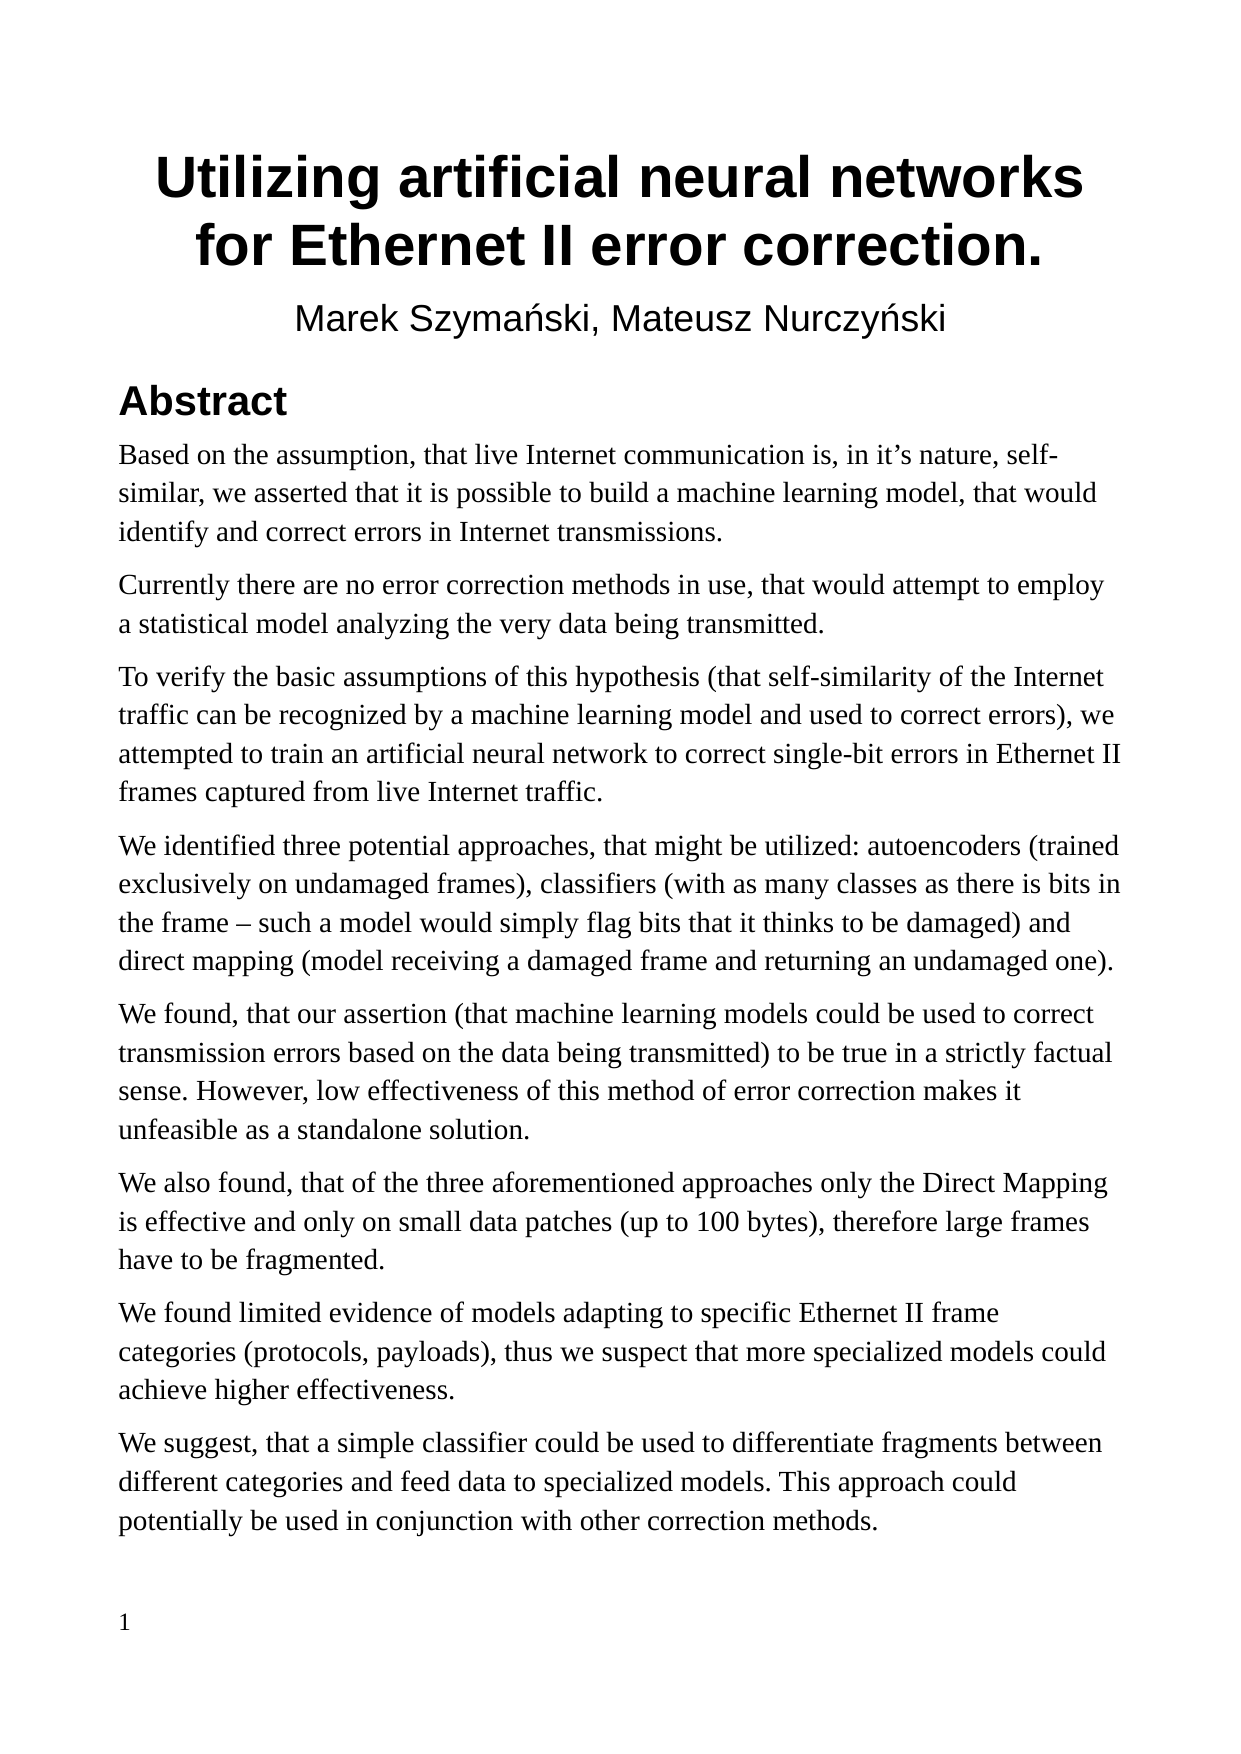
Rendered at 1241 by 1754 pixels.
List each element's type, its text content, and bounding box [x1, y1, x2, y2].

title Utilizing artificial neural networks for Ethernet II error correction. [118, 143, 1122, 277]
text Based on the assumption, that live Internet communication is, in it’s nature, self-similar, we asserted that it is possible to build a machine learning model, that would identify and correct errors in Internet transmissions. [118, 437, 1122, 548]
text We found limited evidence of models adapting to specific Ethernet II frame categories (protocols, payloads), thus we suspect that more specialized models could achieve higher effectiveness. [118, 1295, 1122, 1406]
text We also found, that of the three aforementioned approaches only the Direct Mapping is effective and only on small data patches (up to 100 bytes), therefore large frames have to be fragmented. [118, 1165, 1122, 1276]
text We identified three potential approaches, that might be utilized: autoencoders (trained exclusively on undamaged frames), classifiers (with as many classes as there is bits in the frame – such a model would simply flag bits that it thinks to be damaged) and direct mapping (model receiving a damaged frame and returning an undamaged one). [118, 828, 1122, 977]
text Currently there are no error correction methods in use, that would attempt to employ a statistical model analyzing the very data being transmitted. [118, 567, 1122, 639]
text We suggest, that a simple classifier could be used to differentiate fragments between different categories and feed data to specialized models. This approach could potentially be used in conjunction with other correction methods. [118, 1426, 1122, 1536]
text We found, that our assertion (that machine learning models could be used to correct transmission errors based on the data being transmitted) to be true in a strictly factual sense. However, low effectiveness of this method of error correction makes it unfeasible as a standalone solution. [118, 996, 1122, 1146]
subtitle Abstract [118, 377, 1122, 424]
subtitle Marek Szymański, Mateusz Nurczyński [118, 296, 1122, 339]
text To verify the basic assumptions of this hypothesis (that self-similarity of the Internet traffic can be recognized by a machine learning model and used to correct errors), we attempted to train an artificial neural network to correct single-bit errors in Ethernet II frames captured from live Internet traffic. [118, 659, 1122, 808]
